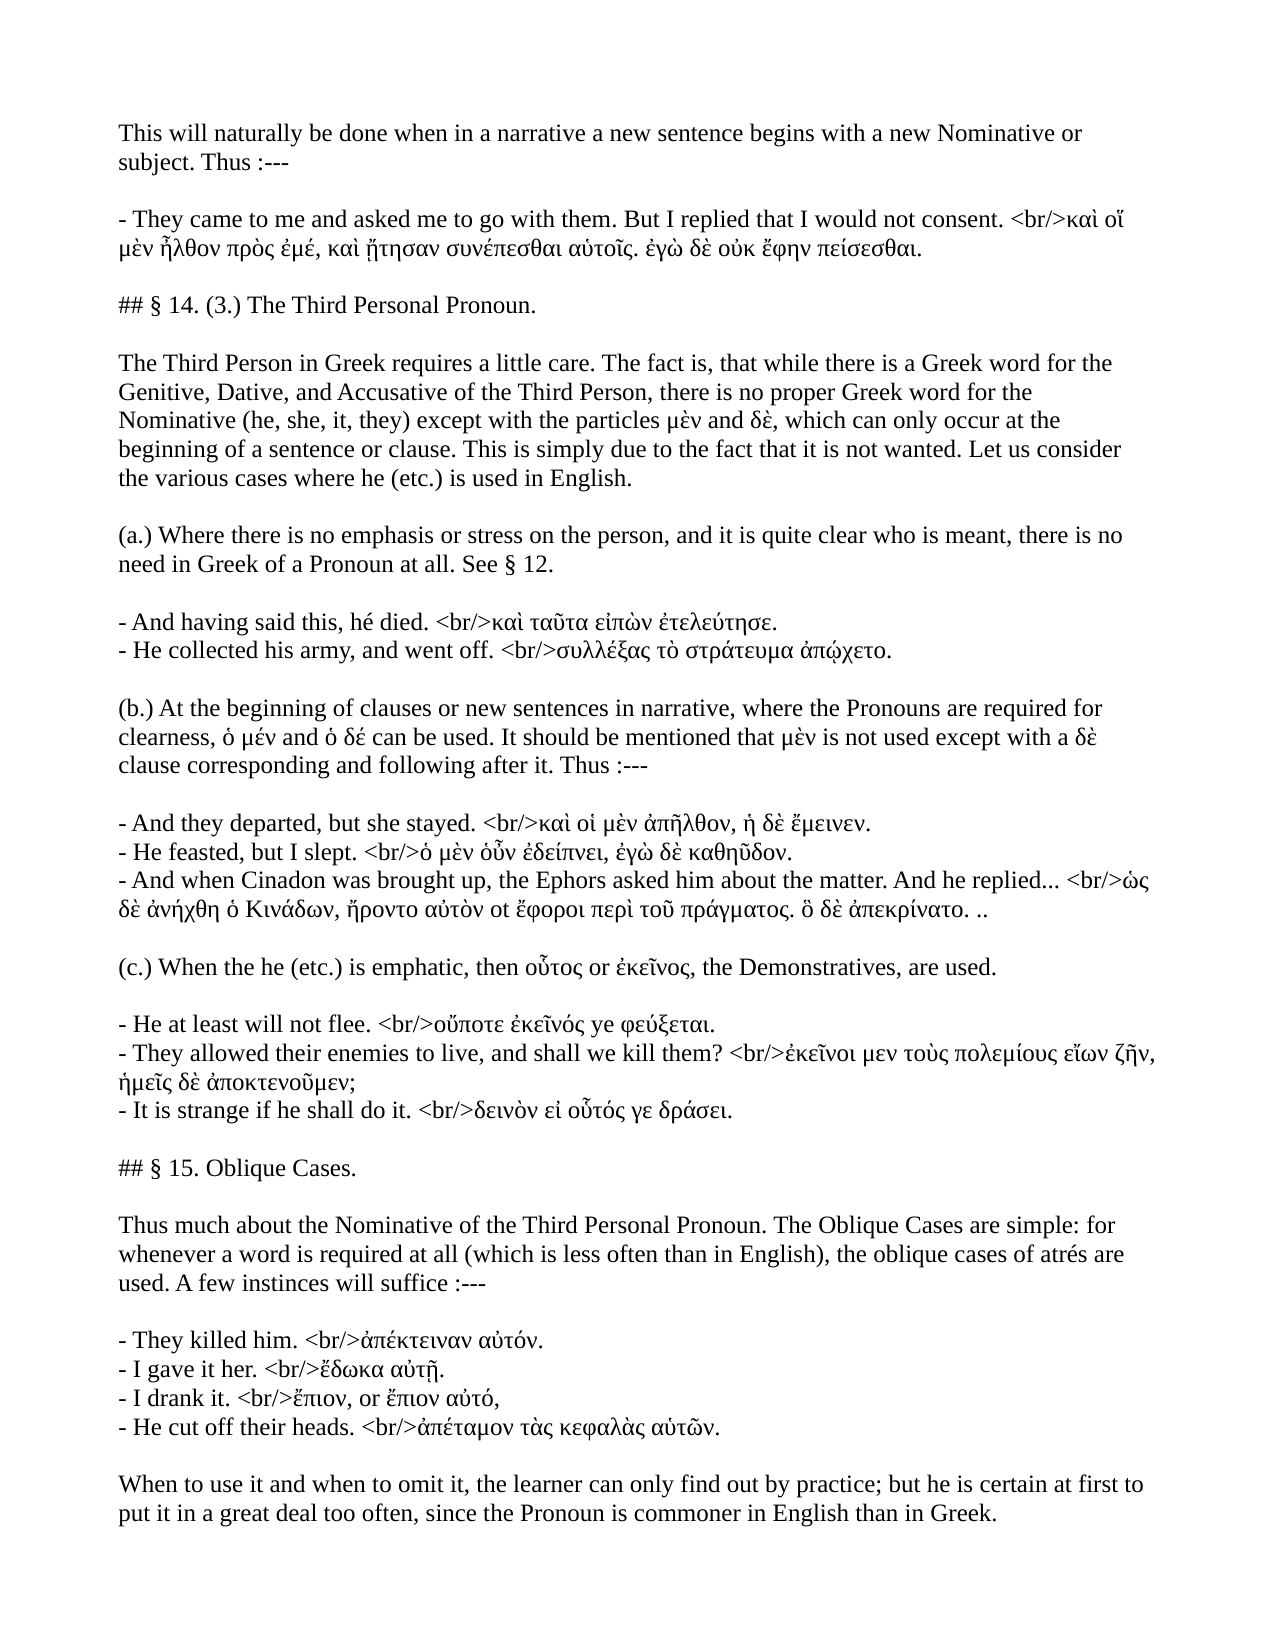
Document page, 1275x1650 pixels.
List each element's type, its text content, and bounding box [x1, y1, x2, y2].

text - Ι gave it her. <br/>ἔδωκα αὐτῇ. [118, 1354, 1157, 1383]
text - They allowed their enemies to live, and shall we kill them? <br/>ἐκεῖνοι μεν τοὺς πολεμίους εἴων ζῆν, ἡμεῖς δὲ ἀποκτενοῦμεν; [118, 1038, 1157, 1096]
text - He cut off their heads. <br/>ἀπέταμον τὰς κεφαλὰς αὑτῶν. [118, 1412, 1157, 1441]
text - It is strange if he shall do it. <br/>δεινὸν εἰ οὗτός γε δράσει. [118, 1096, 1157, 1124]
text - And they departed, but she stayed. <br/>καὶ οἱ μὲν ἀπῆλθον, ἡ δὲ ἔμεινεν. [118, 808, 1157, 837]
text (a.) Where there is no emphasis or stress on the person, and it is quite clear who is meant, there is no need in Greek of a Pronoun at all. See § 12. [118, 521, 1157, 578]
text This will naturally be done when in a narrative a new sentence begins with a new Nominative or subject. Thus :--- [118, 118, 1157, 176]
text ## § 15. Oblique Cases. [118, 1153, 1157, 1182]
text - They killed him. <br/>ἀπέκτειναν αὐτόν. [118, 1326, 1157, 1354]
text (b.) At the beginning of clauses or new sentences in narrative, where the Pronouns are required for clearness, ὁ μέν and ὁ δέ can be used. It should be mentioned that μὲν is not used except with a δὲ clause corresponding and following after it. Thus :--- [118, 693, 1157, 779]
text - He at least will not flee. <br/>οὔποτε ἐκεῖνός ye φεύξεται. [118, 1009, 1157, 1038]
text - I drank it. <br/>ἔπιον, or ἔπιον αὐτό, [118, 1383, 1157, 1412]
text - And having said this, hé died. <br/>καὶ ταῦτα εἰπὼν ἐτελεύτησε. [118, 607, 1157, 636]
text (c.) When the he (etc.) is emphatic, then οὗτος or ἐκεῖνος, the Demonstratives, are used. [118, 952, 1157, 981]
text - He feasted, but I slept. <br/>ὁ μὲν ὁὖν ἐδείπνει, ἐγὼ δὲ καθηῦδον. [118, 837, 1157, 866]
text - They came to me and asked me to go with them. But I replied that I would not consent. <br/>καὶ οἵ μὲν ἦλθον πρὸς ἐμέ, καὶ ᾔτησαν συνέπεσθαι αὑτοῖς. ἐγὼ δὲ οὐκ ἔφην πείσεσθαι. [118, 204, 1157, 262]
text ## § 14. (3.) The Third Personal Pronoun. [118, 291, 1157, 319]
text - He collected his army, and went off. <br/>συλλέξας τὸ στράτευμα ἀπῴχετο. [118, 636, 1157, 664]
text The Third Person in Greek requires a little care. The fact is, that while there is a Greek word for the Genitive, Dative, and Accusative of the Third Person, there is no proper Greek word for the Nominative (he, she, it, they) except with the particles μὲν and δὲ, which can only occur at the beginning of a sentence or clause. This is simply due to the fact that it is not wanted. Let us consider the various cases where he (etc.) is used in English. [118, 348, 1157, 492]
text Thus much about the Nominative of the Third Personal Pronoun. The Oblique Cases are simple: for whenever a word is required at all (which is less often than in English), the oblique cases of atrés are used. A few instinces will suffice :--- [118, 1211, 1157, 1297]
text When to use it and when to omit it, the learner can only find out by practice; but he is certain at first to put it in a great deal too often, since the Pronoun is commoner in English than in Greek. [118, 1469, 1157, 1527]
text - And when Cinadon was brought up, the Ephors asked him about the matter. And he replied... <br/>ὡς δὲ ἀνήχθη ὁ Κινάδων, ἤροντο αὐτὸν ot ἔφοροι περὶ τοῦ πράγματος. ὃ δὲ ἀπεκρίνατο. .. [118, 866, 1157, 923]
